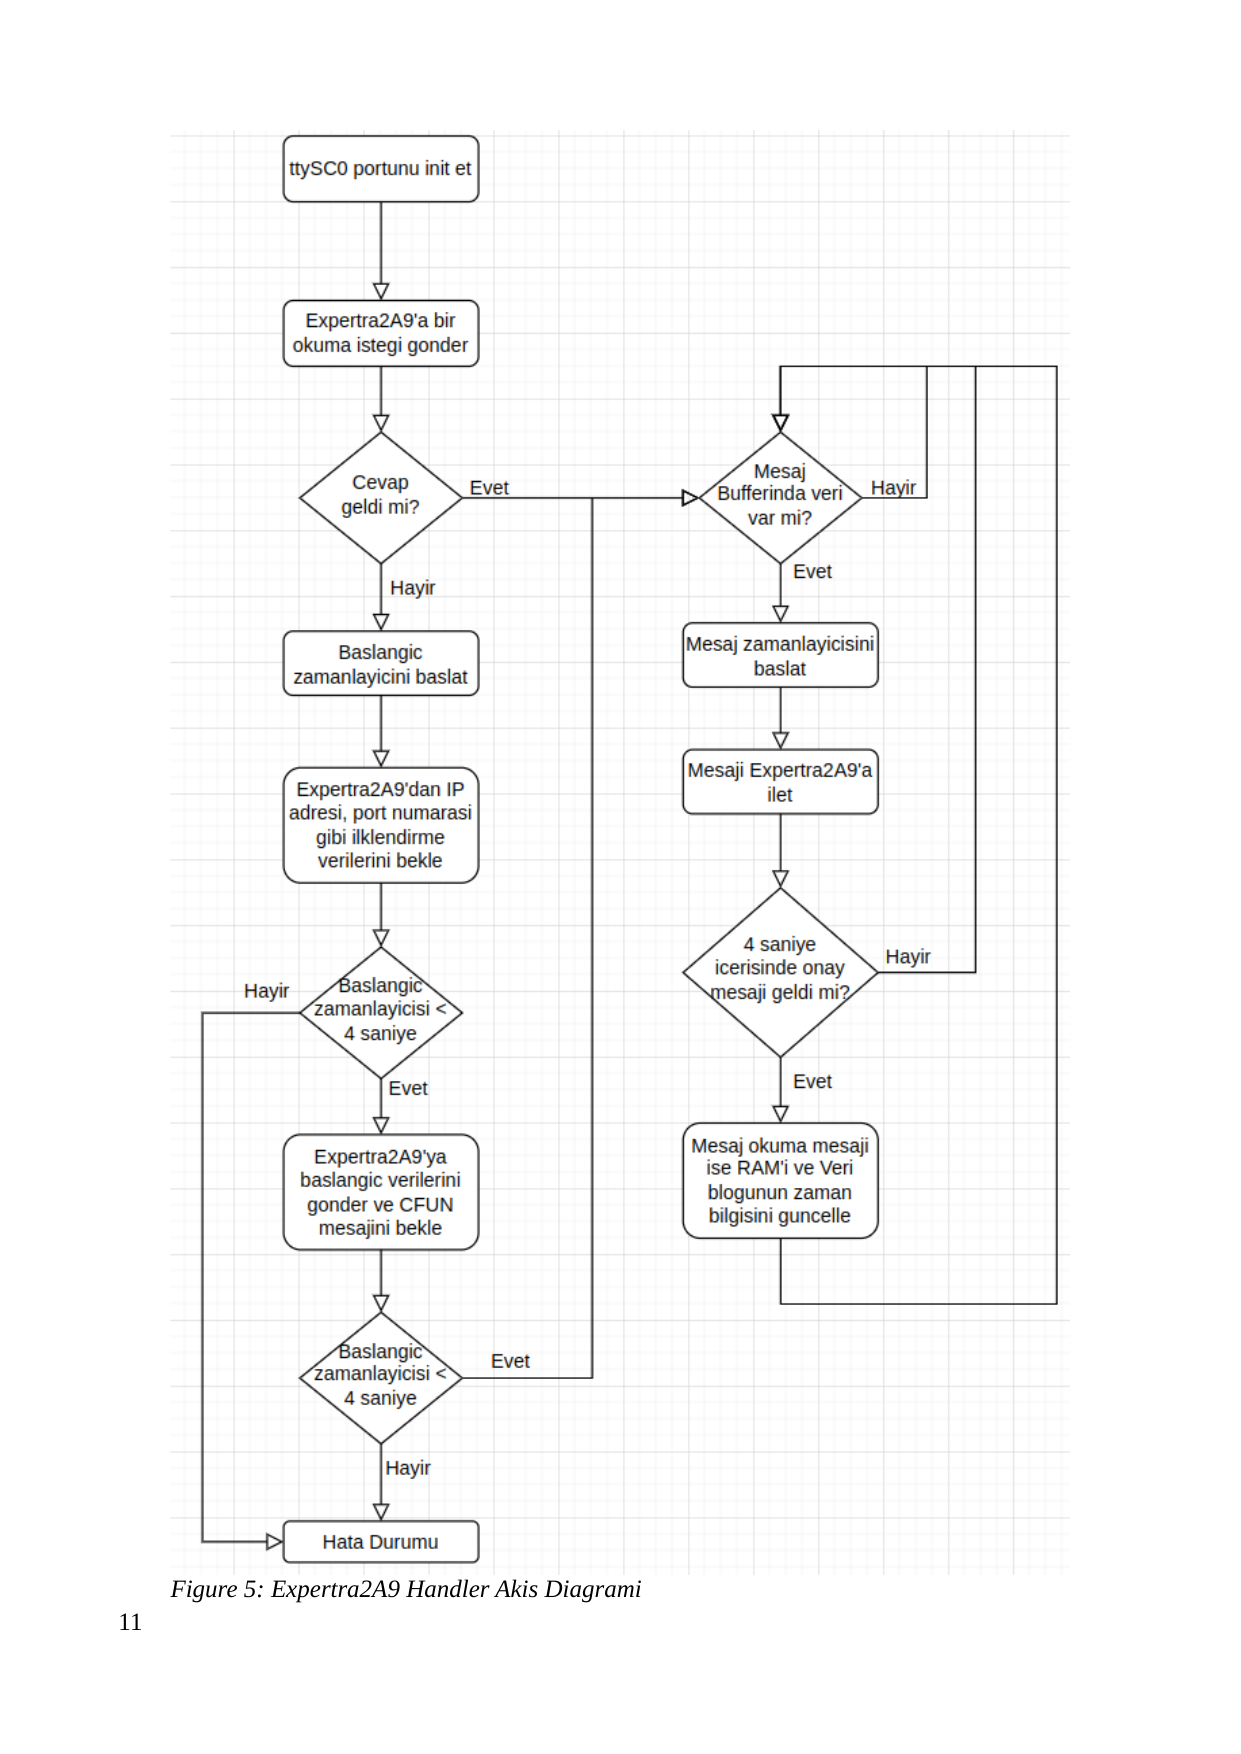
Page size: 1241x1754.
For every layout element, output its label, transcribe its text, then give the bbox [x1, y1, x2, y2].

list Figure 5: Expertra2A9 Handler Akis Diagrami [170, 1575, 1070, 1603]
picture [170, 130, 1070, 1575]
